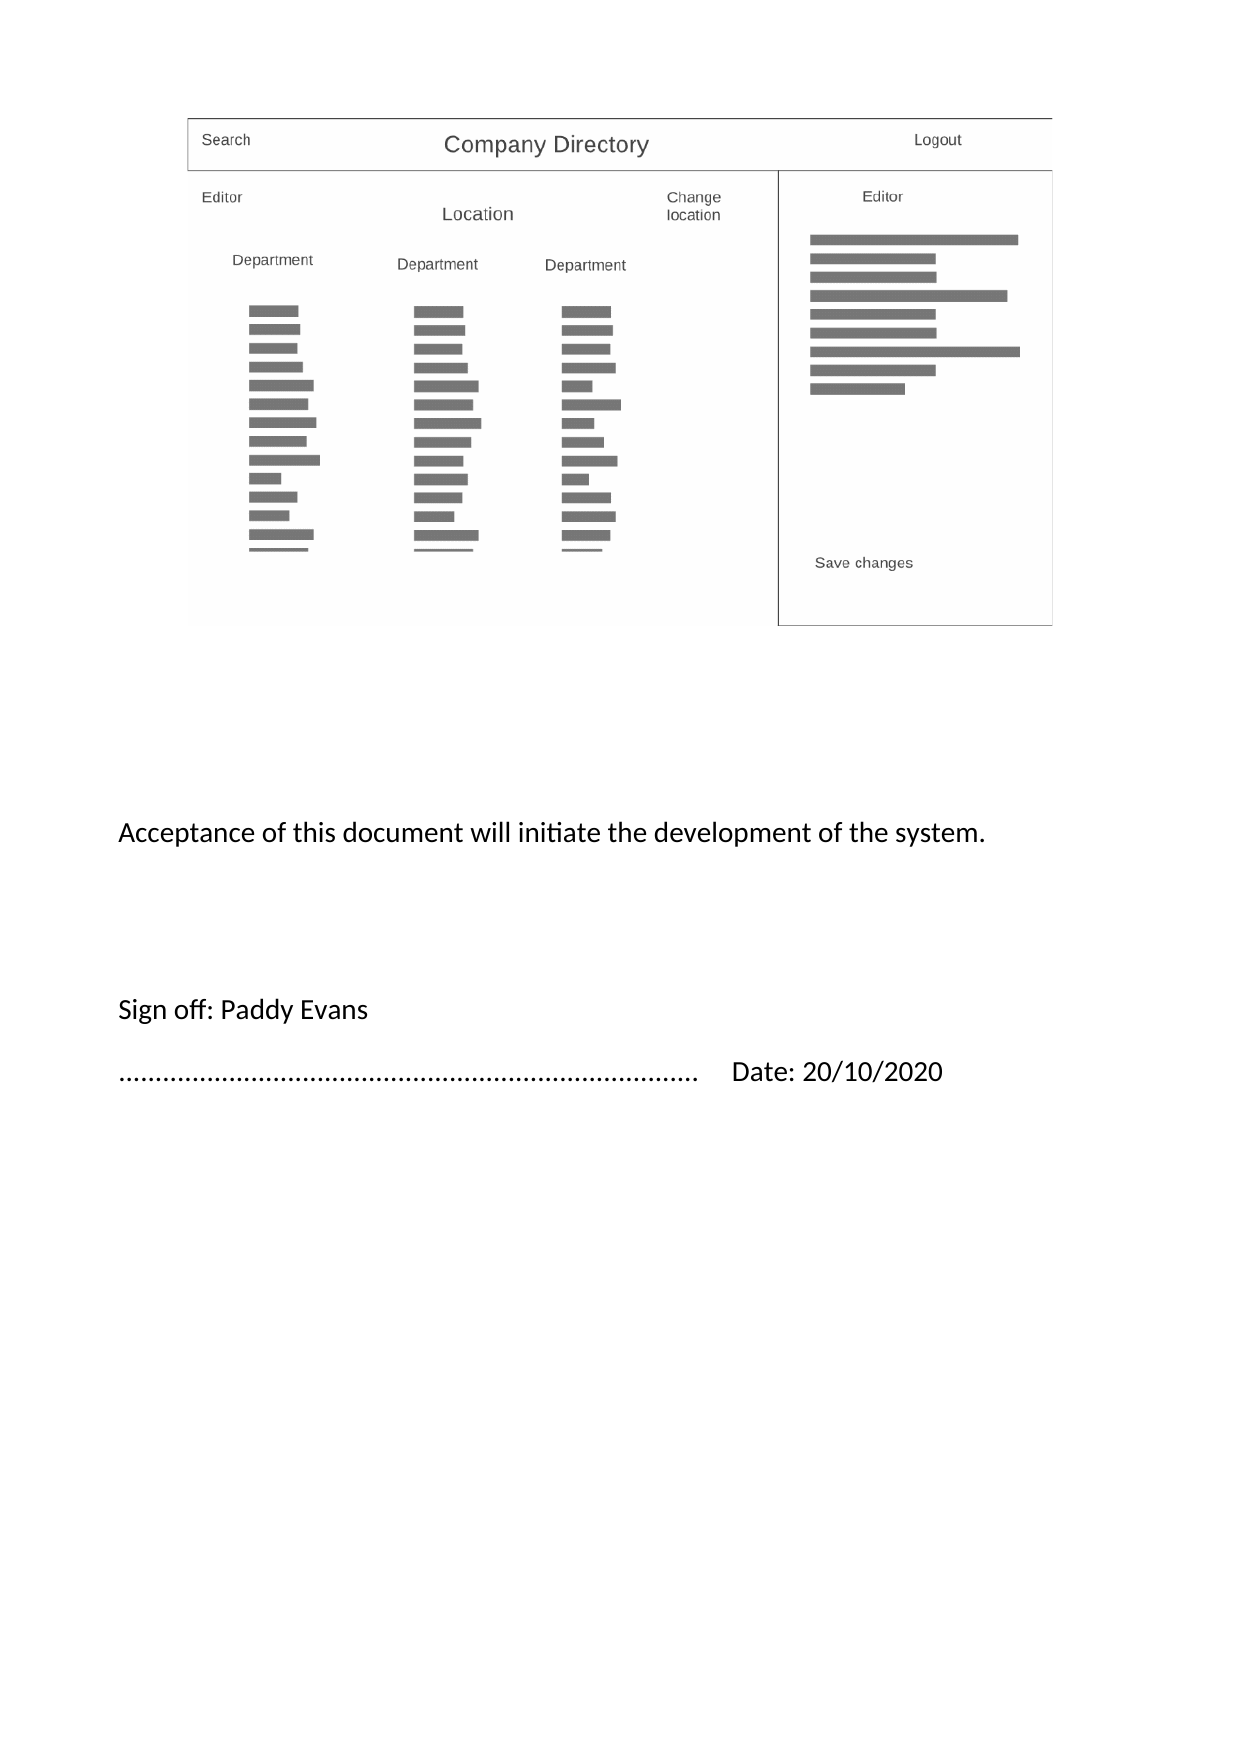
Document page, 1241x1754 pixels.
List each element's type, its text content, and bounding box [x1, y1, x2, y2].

text Acceptance of this document will initiate the development of the system. [118, 814, 1122, 850]
text Sign off: Paddy Evans [118, 991, 1122, 1026]
text ............................................................................... Date: 20/10/2020 [118, 1053, 1122, 1088]
